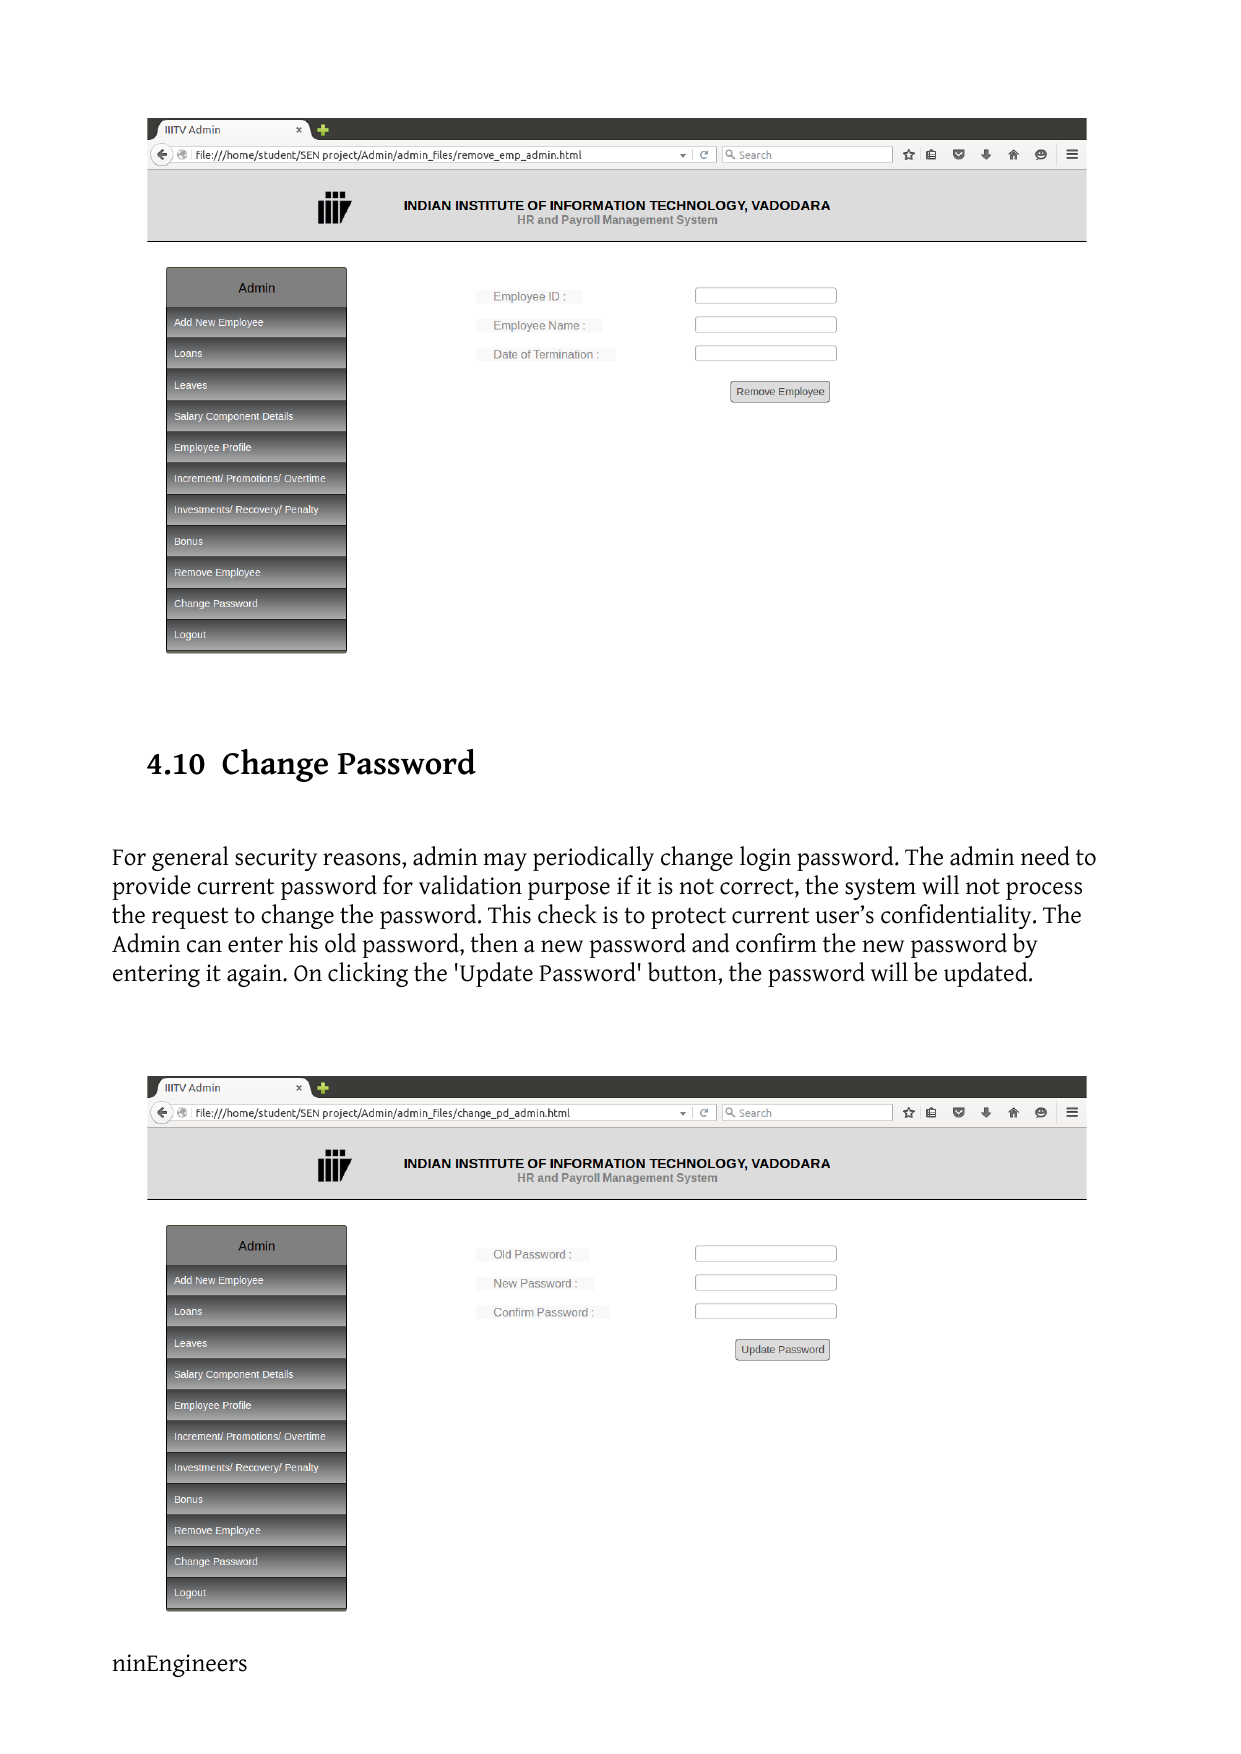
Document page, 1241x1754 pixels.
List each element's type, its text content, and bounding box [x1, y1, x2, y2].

picture [147, 118, 1087, 656]
text For general security reasons, admin may periodically change login password. The admin need to provide current password for validation purpose if it is not correct, the system will not process the request to change the password. This check is to protect current user’s confidentiality. The Admin can enter his old password, then a new password and confirm the new password by entering it again. On clicking the 'Update Password' button, the password will be updated. [112, 844, 1122, 988]
list 4.10 Change Password [146, 745, 1121, 784]
picture [147, 1076, 1087, 1614]
